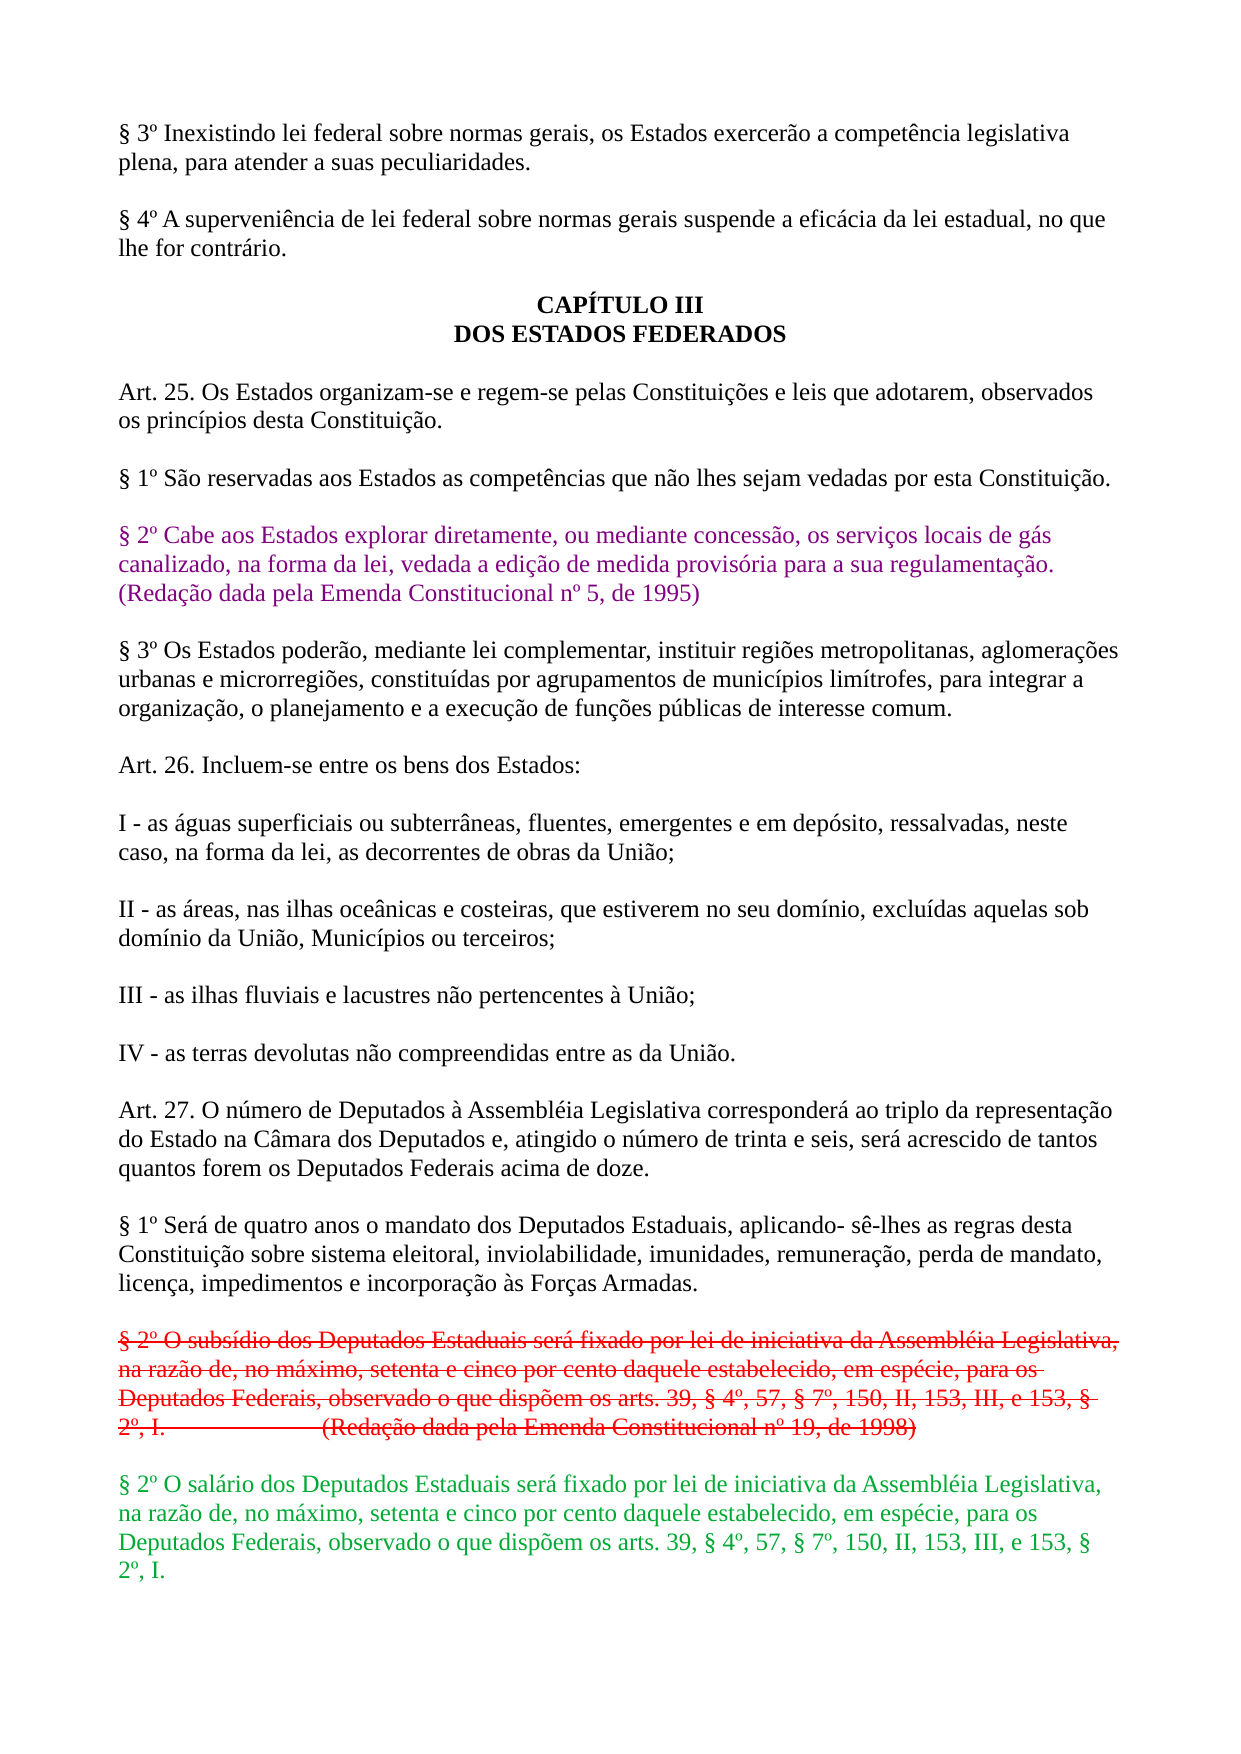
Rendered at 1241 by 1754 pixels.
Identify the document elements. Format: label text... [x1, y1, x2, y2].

text II - as áreas, nas ilhas oceânicas e costeiras, que estiverem no seu domínio, excluídas aquelas sob domínio da União, Municípios ou terceiros; [118, 894, 1122, 952]
text § 3º Inexistindo lei federal sobre normas gerais, os Estados exercerão a competência legislativa plena, para atender a suas peculiaridades. [118, 118, 1122, 176]
text III - as ilhas fluviais e lacustres não pertencentes à União; [118, 981, 1122, 1009]
text § 2º O subsídio dos Deputados Estaduais será fixado por lei de iniciativa da Assembléia Legislativa, na razão de, no máximo, setenta e cinco por cento daquele estabelecido, em espécie, para os Deputados Federais, observado o que dispõem os arts. 39, § 4º, 57, § 7º, 150, II, 153, III, e 153, § 2º, I. (Redação dada pela Emenda Constitucional nº 19, de 1998) [118, 1326, 1122, 1441]
text Art. 26. Incluem-se entre os bens dos Estados: [118, 751, 1122, 779]
text DOS ESTADOS FEDERADOS [118, 319, 1122, 348]
text § 1º Será de quatro anos o mandato dos Deputados Estaduais, aplicando- sê-lhes as regras desta Constituição sobre sistema eleitoral, inviolabilidade, imunidades, remuneração, perda de mandato, licença, impedimentos e incorporação às Forças Armadas. [118, 1211, 1122, 1297]
text I - as águas superficiais ou subterrâneas, fluentes, emergentes e em depósito, ressalvadas, neste caso, na forma da lei, as decorrentes de obras da União; [118, 808, 1122, 866]
text § 1º São reservadas aos Estados as competências que não lhes sejam vedadas por esta Constituição. [118, 463, 1122, 492]
text Art. 27. O número de Deputados à Assembléia Legislativa corresponderá ao triplo da representação do Estado na Câmara dos Deputados e, atingido o número de trinta e seis, será acrescido de tantos quantos forem os Deputados Federais acima de doze. [118, 1096, 1122, 1182]
text § 2º Cabe aos Estados explorar diretamente, ou mediante concessão, os serviços locais de gás canalizado, na forma da lei, vedada a edição de medida provisória para a sua regulamentação. (Redação dada pela Emenda Constitucional nº 5, de 1995) [118, 521, 1122, 607]
text IV - as terras devolutas não compreendidas entre as da União. [118, 1038, 1122, 1067]
text CAPÍTULO III [118, 291, 1122, 319]
text § 3º Os Estados poderão, mediante lei complementar, instituir regiões metropolitanas, aglomerações urbanas e microrregiões, constituídas por agrupamentos de municípios limítrofes, para integrar a organização, o planejamento e a execução de funções públicas de interesse comum. [118, 636, 1122, 722]
text Art. 25. Os Estados organizam-se e regem-se pelas Constituições e leis que adotarem, observados os princípios desta Constituição. [118, 377, 1122, 434]
text § 2º O salário dos Deputados Estaduais será fixado por lei de iniciativa da Assembléia Legislativa, na razão de, no máximo, setenta e cinco por cento daquele estabelecido, em espécie, para os Deputados Federais, observado o que dispõem os arts. 39, § 4º, 57, § 7º, 150, II, 153, III, e 153, § 2º, I. [118, 1469, 1122, 1584]
text § 4º A superveniência de lei federal sobre normas gerais suspende a eficácia da lei estadual, no que lhe for contrário. [118, 204, 1122, 262]
